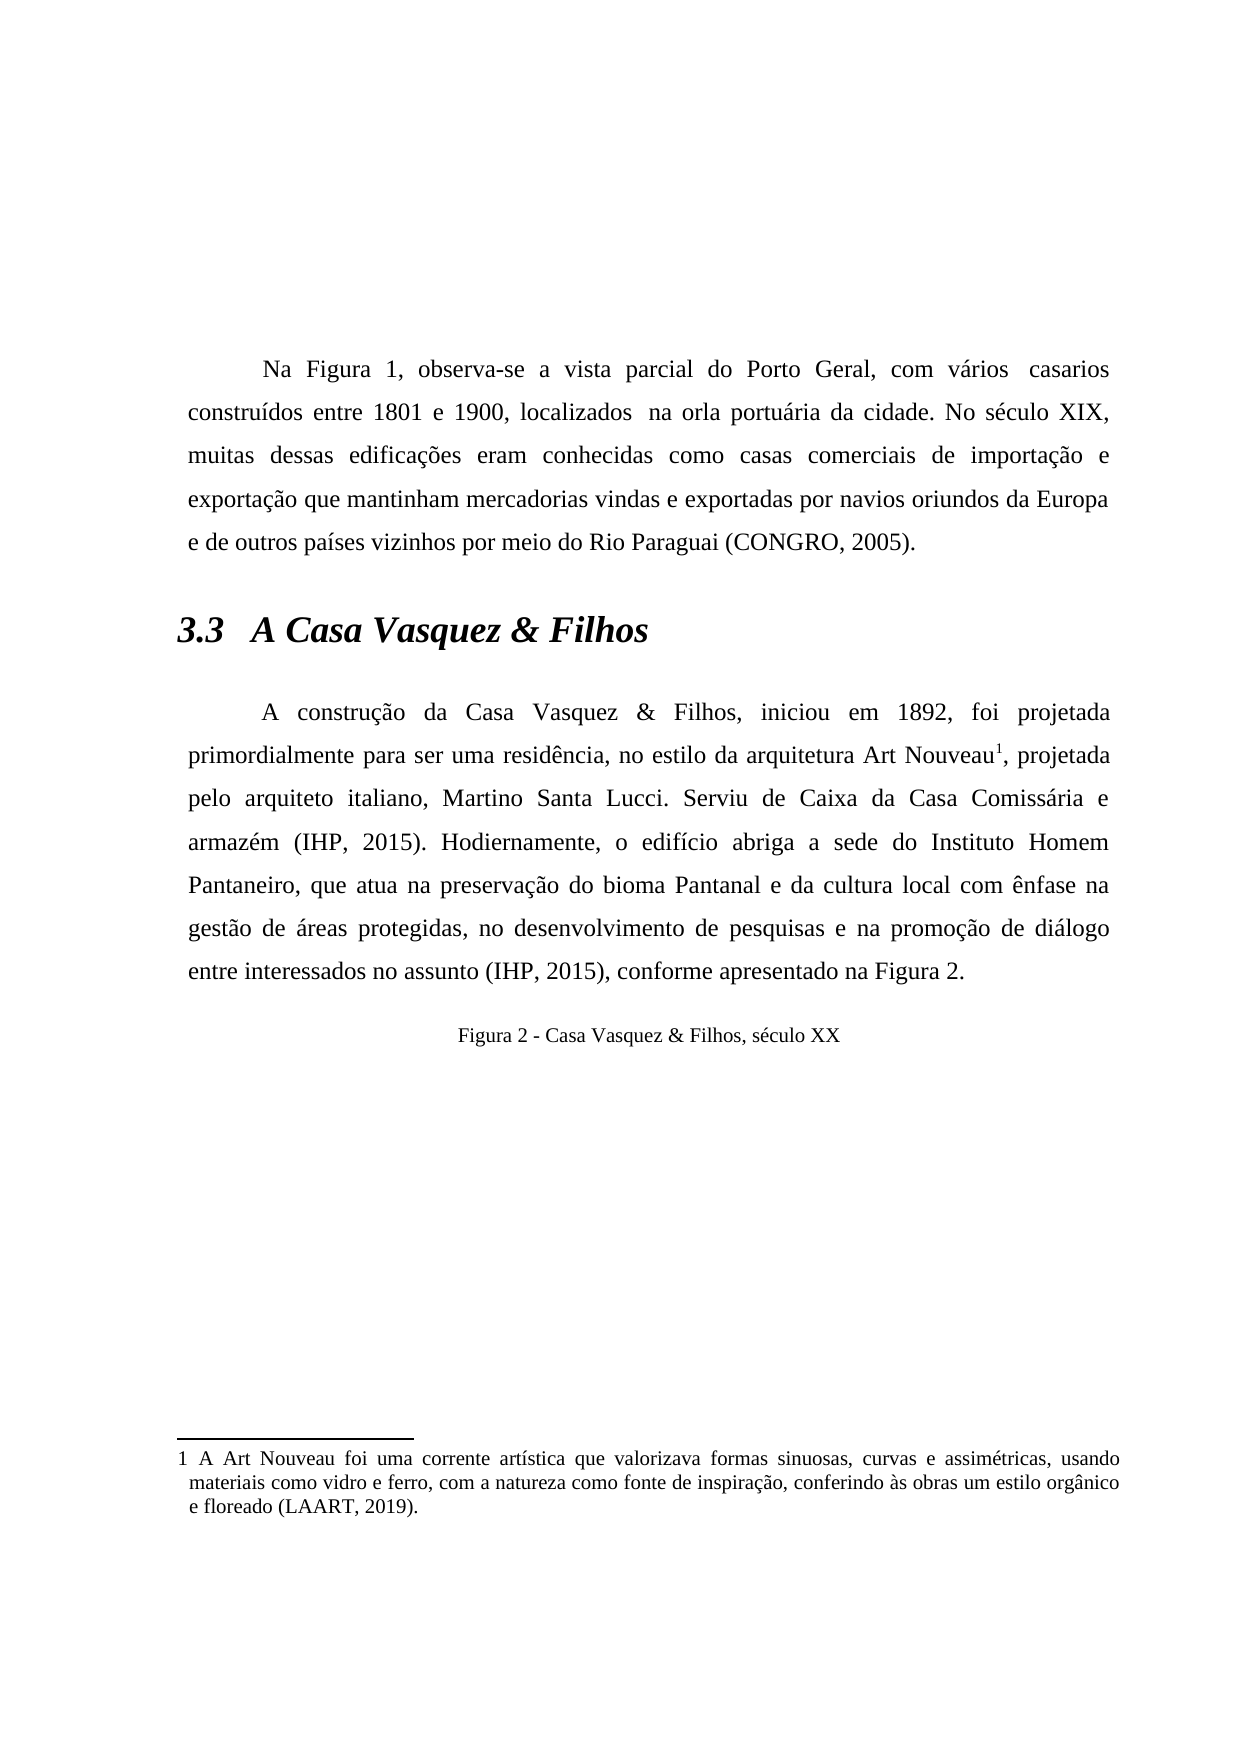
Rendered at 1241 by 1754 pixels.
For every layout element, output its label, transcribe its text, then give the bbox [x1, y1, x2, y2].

text A construção da Casa Vasquez & Filhos, iniciou em 1892, foi projetada primordialmente para ser uma residência, no estilo da arquitetura Art Nouveau, projetada pelo arquiteto italiano, Martino Santa Lucci. Serviu de Caixa da Casa Comissária e armazém (IHP, 2015). Hodiernamente, o edifício abriga a sede do Instituto Homem Pantaneiro, que atua na preservação do bioma Pantanal e da cultura local com ênfase na gestão de áreas protegidas, no desenvolvimento de pesquisas e na promoção de diálogo entre interessados no assunto (IHP, 2015), conforme apresentado na Figura 2. [188, 697, 1110, 985]
text Na Figura 1, observa-se a vista parcial do Porto Geral, com vários casarios construídos entre 1801 e 1900, localizados na orla portuária da cidade. No século XIX, muitas dessas edificações eram conhecidas como casas comerciais de importação e exportação que mantinham mercadorias vindas e exportadas por navios oriundos da Europa e de outros países vizinhos por meio do Rio Paraguai (CONGRO, 2005). [188, 354, 1110, 556]
text A Art Nouveau foi uma corrente artística que valorizava formas sinuosas, curvas e assimétricas, usando materiais como vidro e ferro, com a natureza como fonte de inspiração, conferindo às obras um estilo orgânico e floreado (LAART, 2019). [177, 1446, 1122, 1518]
text 3.3 A Casa Vasquez & Filhos [177, 607, 1110, 651]
text Figura 2 - Casa Vasquez & Filhos, século XX [205, 1023, 1093, 1047]
